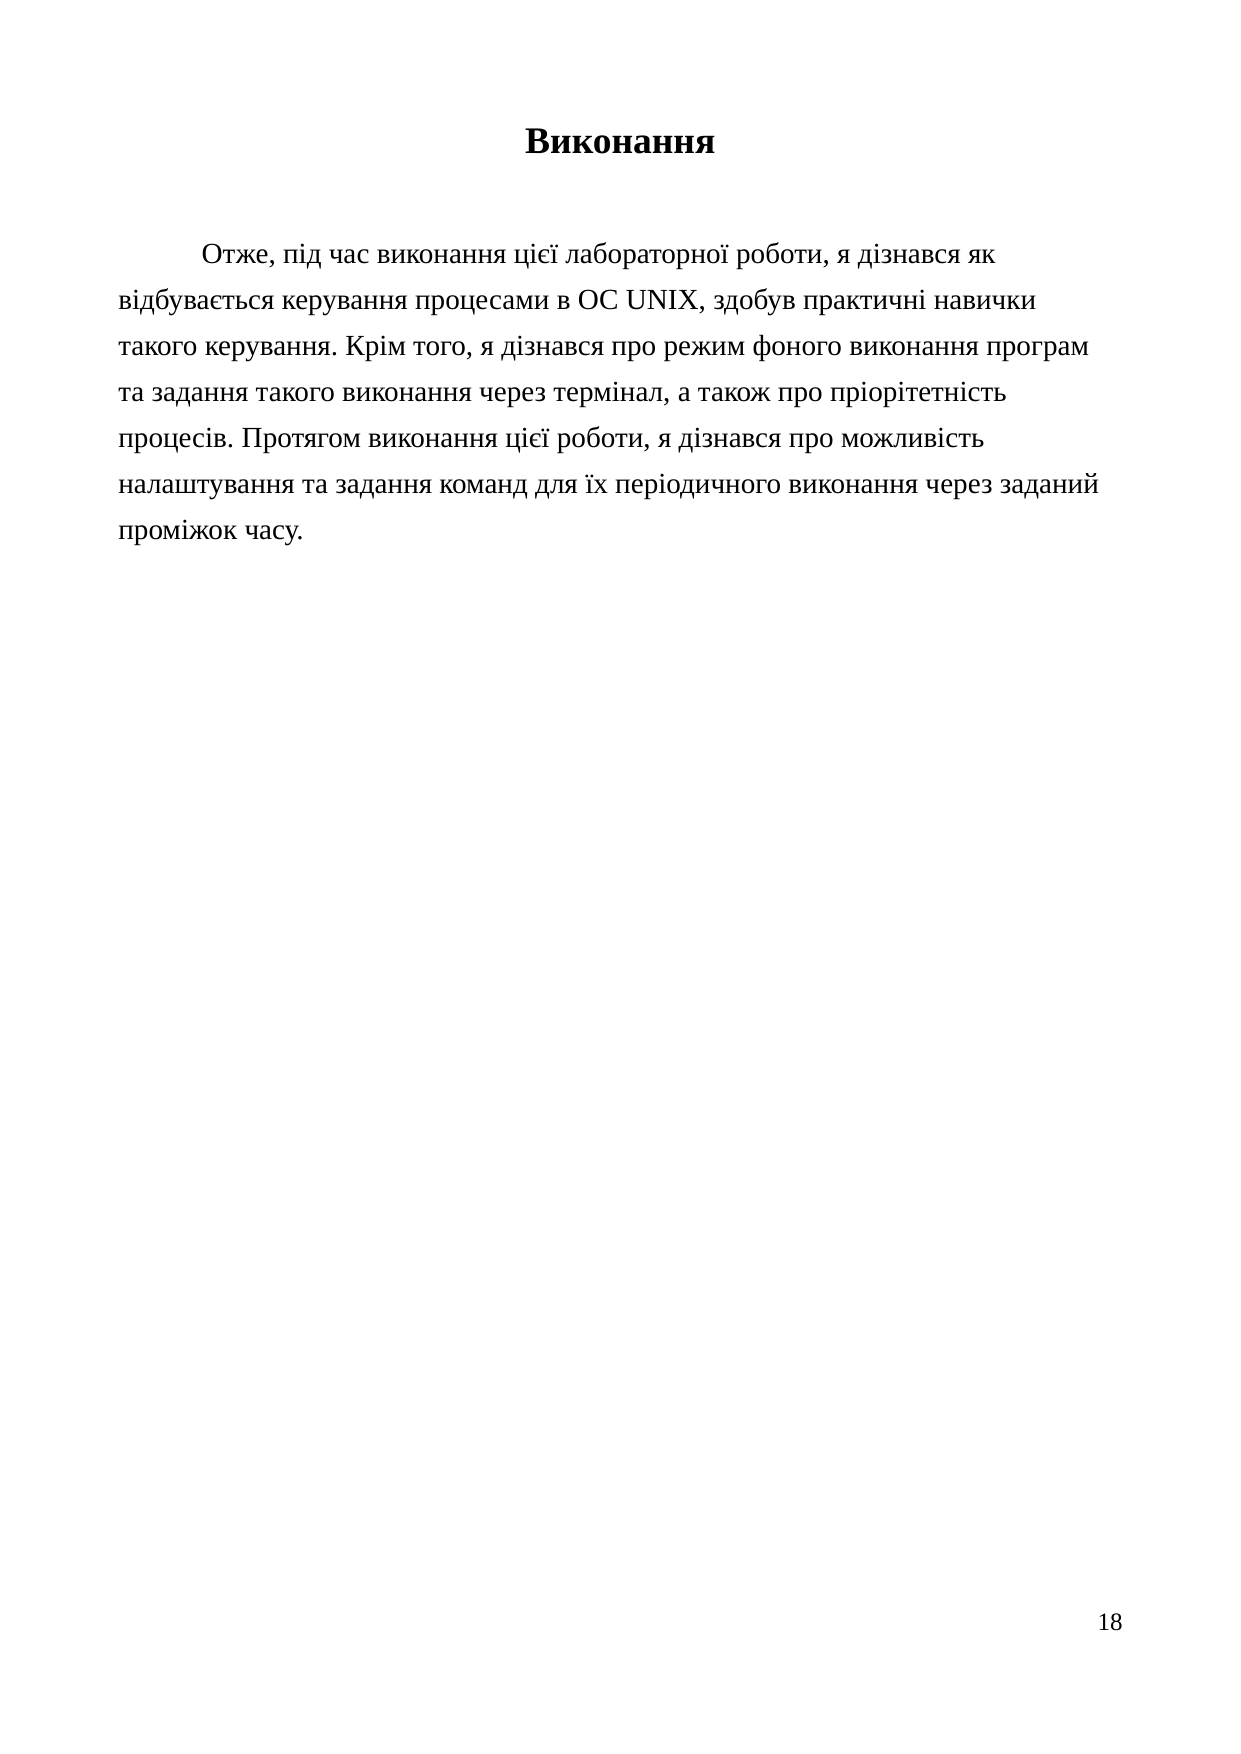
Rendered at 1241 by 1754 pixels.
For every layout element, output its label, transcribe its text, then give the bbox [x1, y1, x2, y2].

list Виконання [118, 118, 1122, 161]
list Отже, під час виконання цієї лабораторної роботи, я дізнався як відбувається керування процесами в ОС UNIX, здобув практичні навички такого керування. Крім того, я дізнався про режим фоного виконання програм та задання такого виконання через термінал, а також про пріорітетність процесів. Протягом виконання цієї роботи, я дізнався про можливість налаштування та задання команд для їх періодичного виконання через заданий проміжок часу. [118, 236, 1122, 545]
